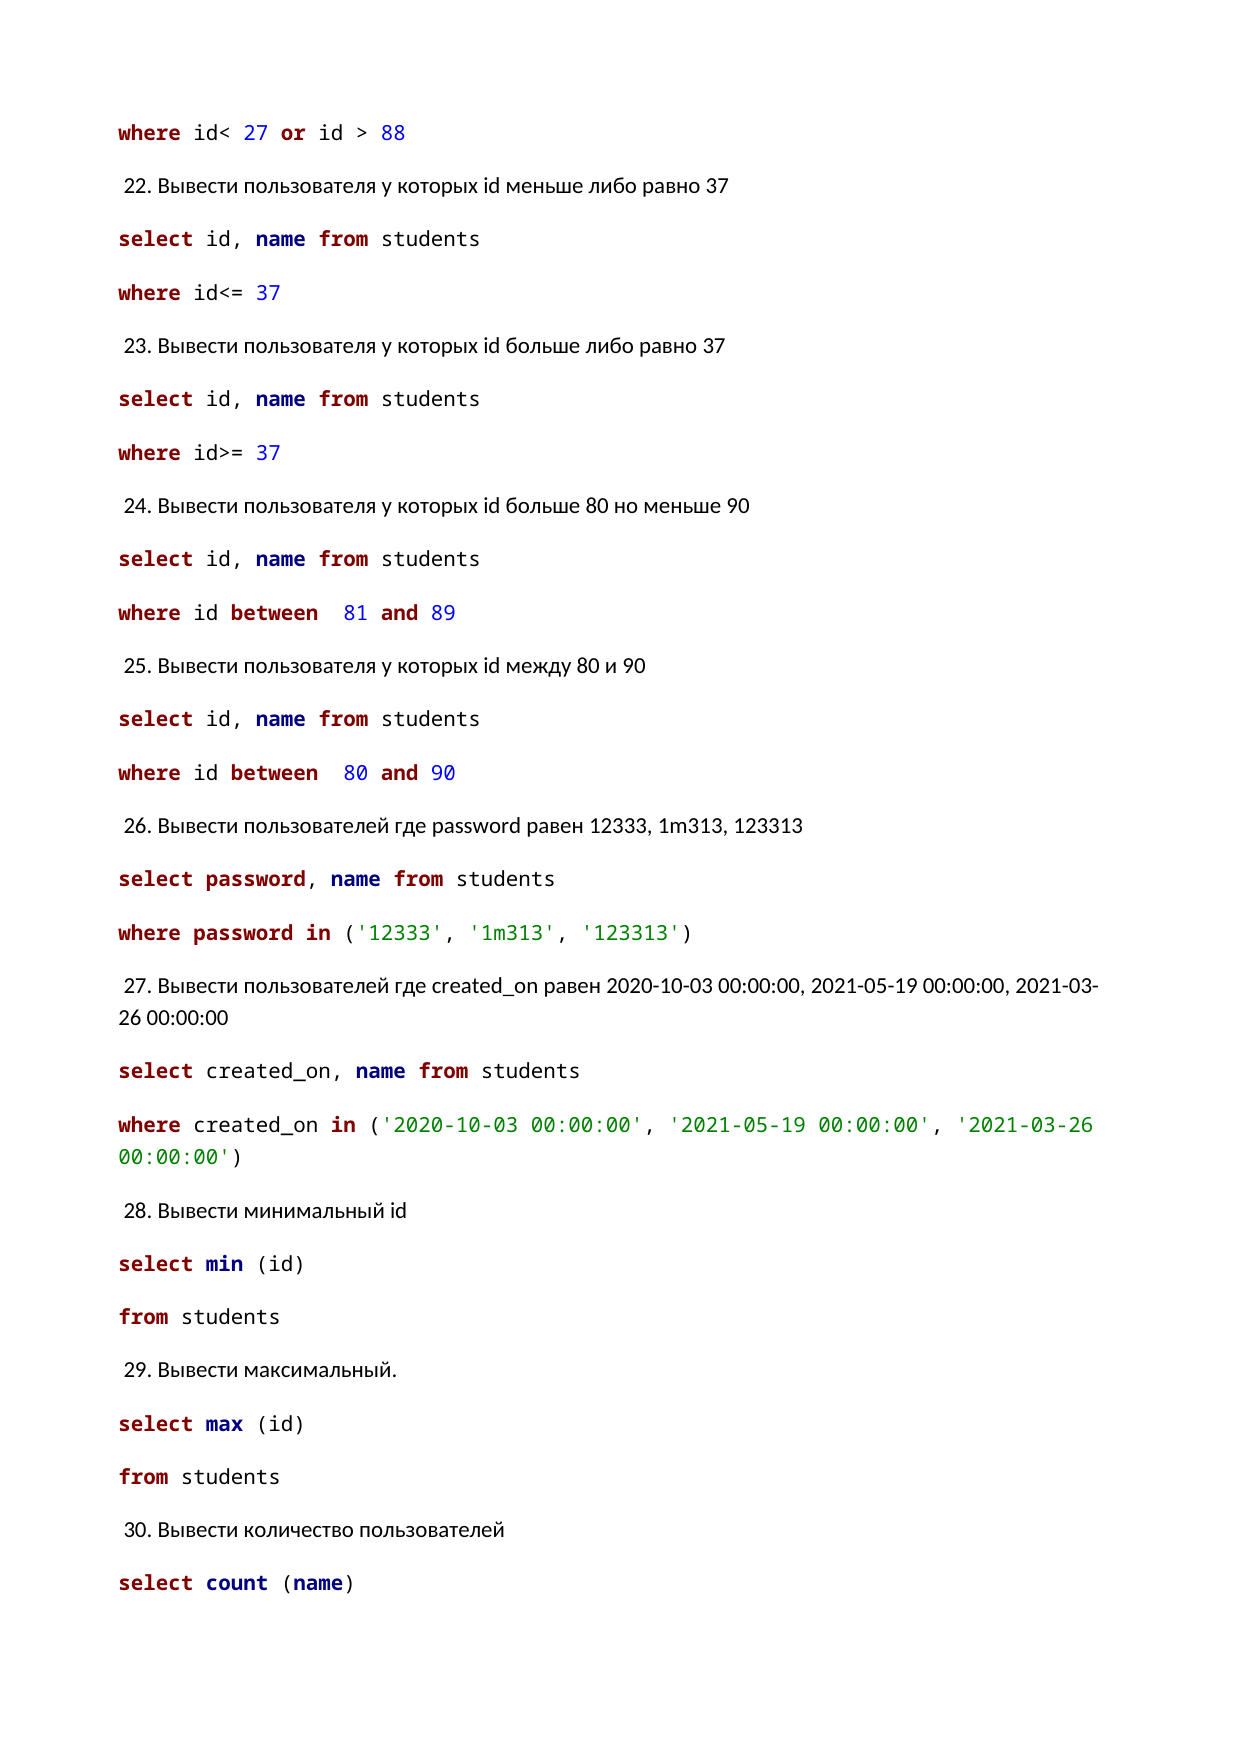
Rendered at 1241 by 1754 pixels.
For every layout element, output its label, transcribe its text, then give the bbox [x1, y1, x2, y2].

text 24. Вывести пользователя у которых id больше 80 но меньше 90 [118, 491, 1122, 519]
text 26. Вывести пользователей где password равен 12333, 1m313, 123313 [118, 811, 1122, 839]
text select min (id) [118, 1249, 1122, 1277]
text select id, name from students [118, 224, 1122, 253]
text select id, name from students [118, 704, 1122, 733]
text 28. Вывести минимальный id [118, 1196, 1122, 1224]
text from students [118, 1302, 1122, 1331]
text 25. Вывести пользователя у которых id между 80 и 90 [118, 651, 1122, 679]
text select count (name) [118, 1568, 1122, 1597]
text from students [118, 1462, 1122, 1491]
text 23. Вывести пользователя у которых id больше либо равно 37 [118, 331, 1122, 359]
text select created_on, name from students [118, 1056, 1122, 1085]
text select password, name from students [118, 864, 1122, 893]
text where id between 81 and 89 [118, 598, 1122, 626]
text where id< 27 or id > 88 [118, 118, 1122, 147]
text 30. Вывести количество пользователей [118, 1516, 1122, 1543]
text 29. Вывести максимальный. [118, 1356, 1122, 1384]
text 22. Вывести пользователя у которых id меньше либо равно 37 [118, 172, 1122, 199]
text select id, name from students [118, 384, 1122, 413]
text where created_on in ('2020-10-03 00:00:00', '2021-05-19 00:00:00', '2021-03-26 00:00:00') [118, 1110, 1122, 1171]
text select id, name from students [118, 544, 1122, 573]
text select max (id) [118, 1409, 1122, 1437]
text 27. Вывести пользователей где created_on равен 2020-10-03 00:00:00, 2021-05-19 00:00:00, 2021-03-26 00:00:00 [118, 971, 1122, 1031]
text where id between 80 and 90 [118, 758, 1122, 786]
text where password in ('12333', '1m313', '123313') [118, 918, 1122, 946]
text where id<= 37 [118, 278, 1122, 306]
text where id>= 37 [118, 438, 1122, 466]
